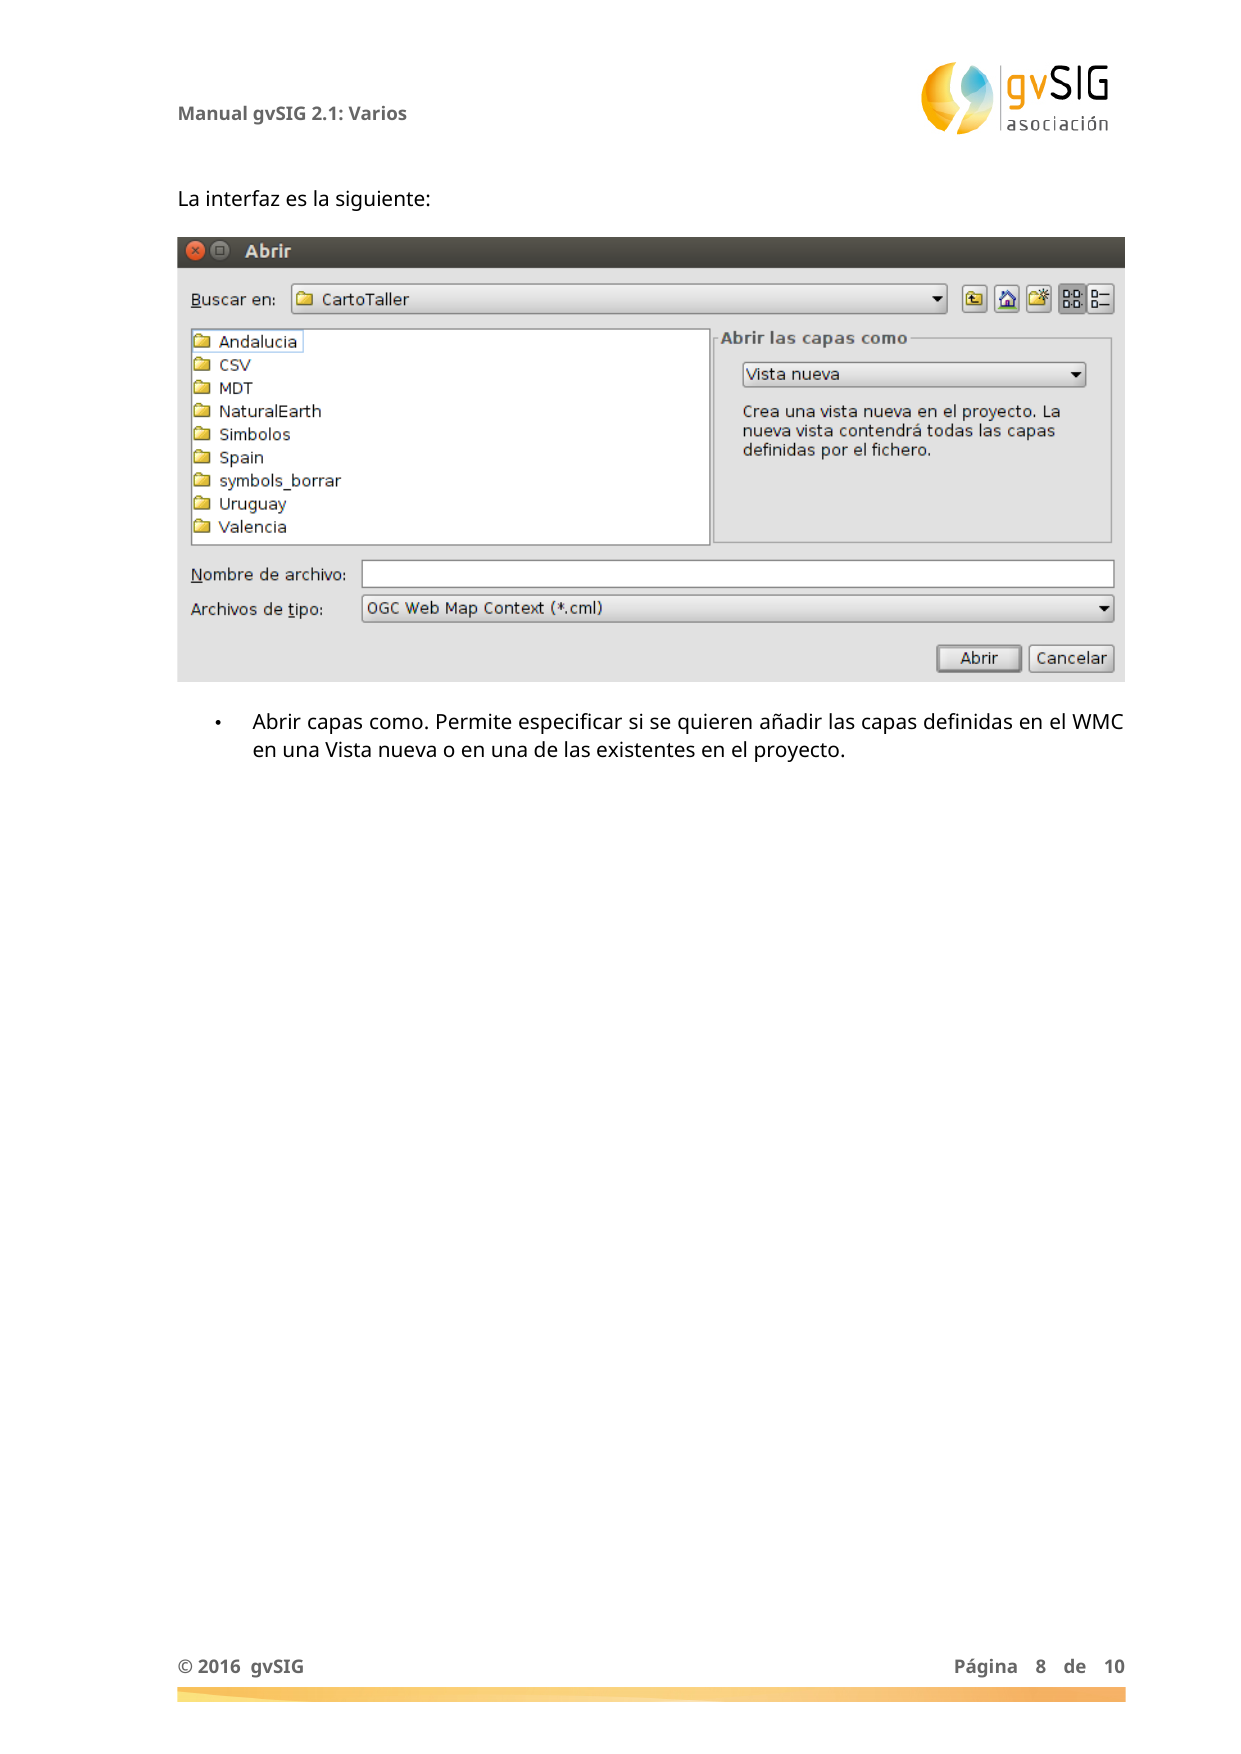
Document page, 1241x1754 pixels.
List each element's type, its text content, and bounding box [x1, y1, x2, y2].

picture [177, 237, 1125, 682]
picture [177, 1687, 1126, 1702]
list Abrir capas como. Permite especificar si se quieren añadir las capas definidas en el WMC en una Vista nueva o en una de las existentes en el proyecto. [215, 707, 1125, 764]
picture [902, 47, 1122, 148]
text La interfaz es la siguiente: [177, 184, 1125, 212]
